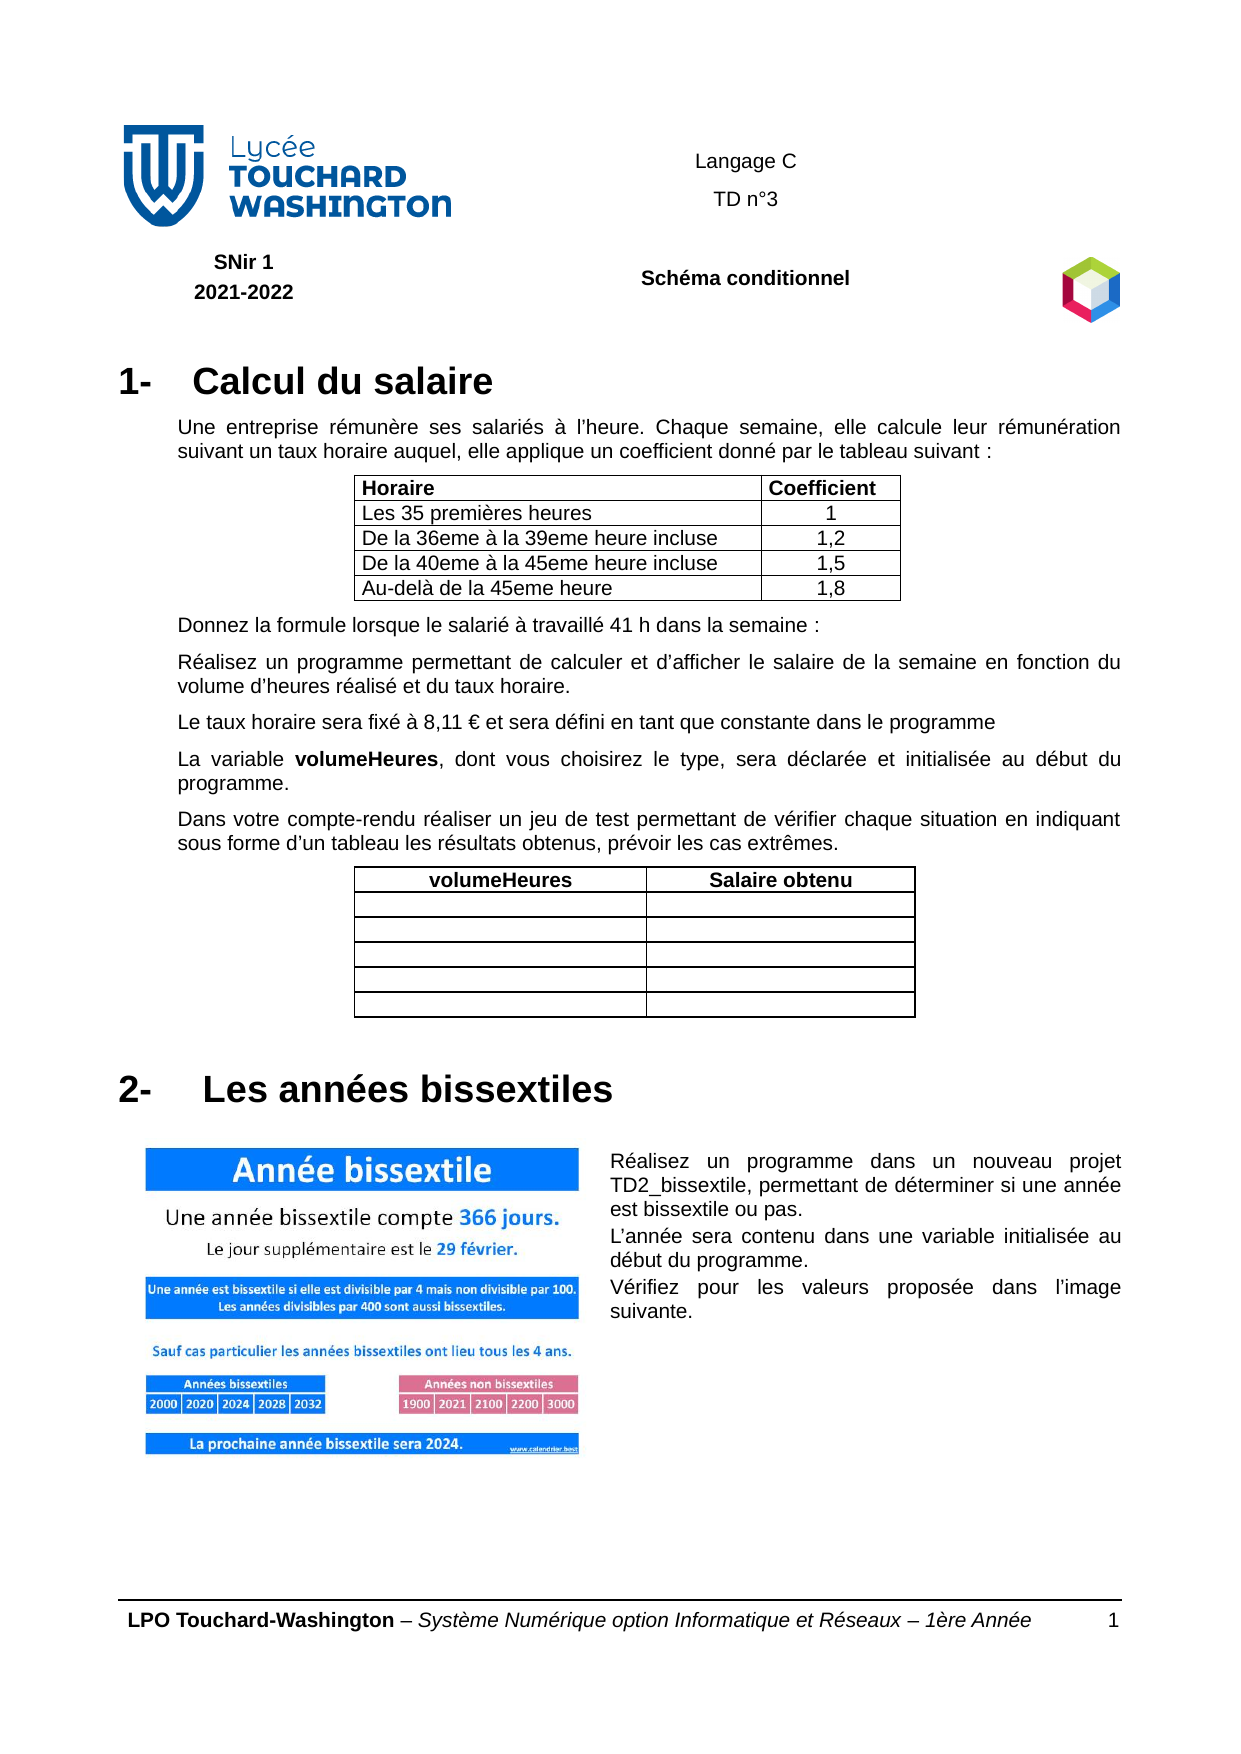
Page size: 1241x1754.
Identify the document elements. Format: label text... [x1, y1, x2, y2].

table_cell [647, 893, 914, 916]
table_cell [647, 993, 914, 1016]
table_cell [355, 918, 646, 941]
text Une entreprise rémunère ses salariés à l’heure. Chaque semaine, elle calcule leur rémunération suivant un taux horaire auquel, elle applique un coefficient donné par le tableau suivant : [177, 415, 1122, 463]
subtitle Calcul du salaire [118, 359, 1122, 402]
subtitle Les années bissextiles [118, 1066, 1122, 1110]
table_cell [647, 943, 914, 966]
table_header SNir 1 2021-2022 [118, 118, 369, 310]
table_cell Schéma conditionnel [369, 260, 1062, 310]
table_header Salaire obtenu [647, 868, 914, 891]
table_cell Les 35 premières heures [355, 501, 761, 524]
table_cell [355, 893, 646, 916]
text L’année sera contenu dans une variable initialisée au début du programme. [592, 1224, 1122, 1272]
table_cell [647, 918, 914, 941]
table_cell [647, 968, 914, 991]
text Le taux horaire sera fixé à 8,11 € et sera défini en tant que constante dans le programme [177, 710, 1122, 734]
table_header volumeHeures [355, 868, 646, 891]
table_cell [355, 968, 646, 991]
table_cell 1 [762, 501, 900, 524]
table_cell 1,8 [762, 576, 900, 599]
text Vérifiez pour les valeurs proposée dans l’image suivante. [592, 1275, 1122, 1323]
picture [1062, 257, 1120, 323]
table_cell 1,2 [762, 526, 900, 549]
text La variable volumeHeures, dont vous choisirez le type, sera déclarée et initialisée au début du programme. [177, 746, 1122, 794]
text Réalisez un programme dans un nouveau projet TD2_bissextile, permettant de déterminer si une année est bissextile ou pas. [592, 1149, 1122, 1221]
table_header Horaire [355, 476, 761, 499]
table_cell De la 40eme à la 45eme heure incluse [355, 551, 761, 574]
text Dans votre compte-rendu réaliser un jeu de test permettant de vérifier chaque situation en indiquant sous forme d’un tableau les résultats obtenus, prévoir les cas extrêmes. [177, 807, 1122, 854]
picture [123, 125, 451, 227]
table_cell Au-delà de la 45eme heure [355, 576, 761, 599]
text Donnez la formule lorsque le salarié à travaillé 41 h dans la semaine : [177, 613, 1122, 637]
table_cell [355, 943, 646, 966]
table_cell 1,5 [762, 551, 900, 574]
text Réalisez un programme permettant de calculer et d’afficher le salaire de la semaine en fonction du volume d’heures réalisé et du taux horaire. [177, 649, 1122, 697]
picture [132, 1138, 592, 1464]
table_cell [355, 993, 646, 1016]
table_cell De la 36eme à la 39eme heure incluse [355, 526, 761, 549]
table_header Langage C TD n°3 [369, 118, 1122, 260]
table_header Coefficient [762, 476, 900, 499]
